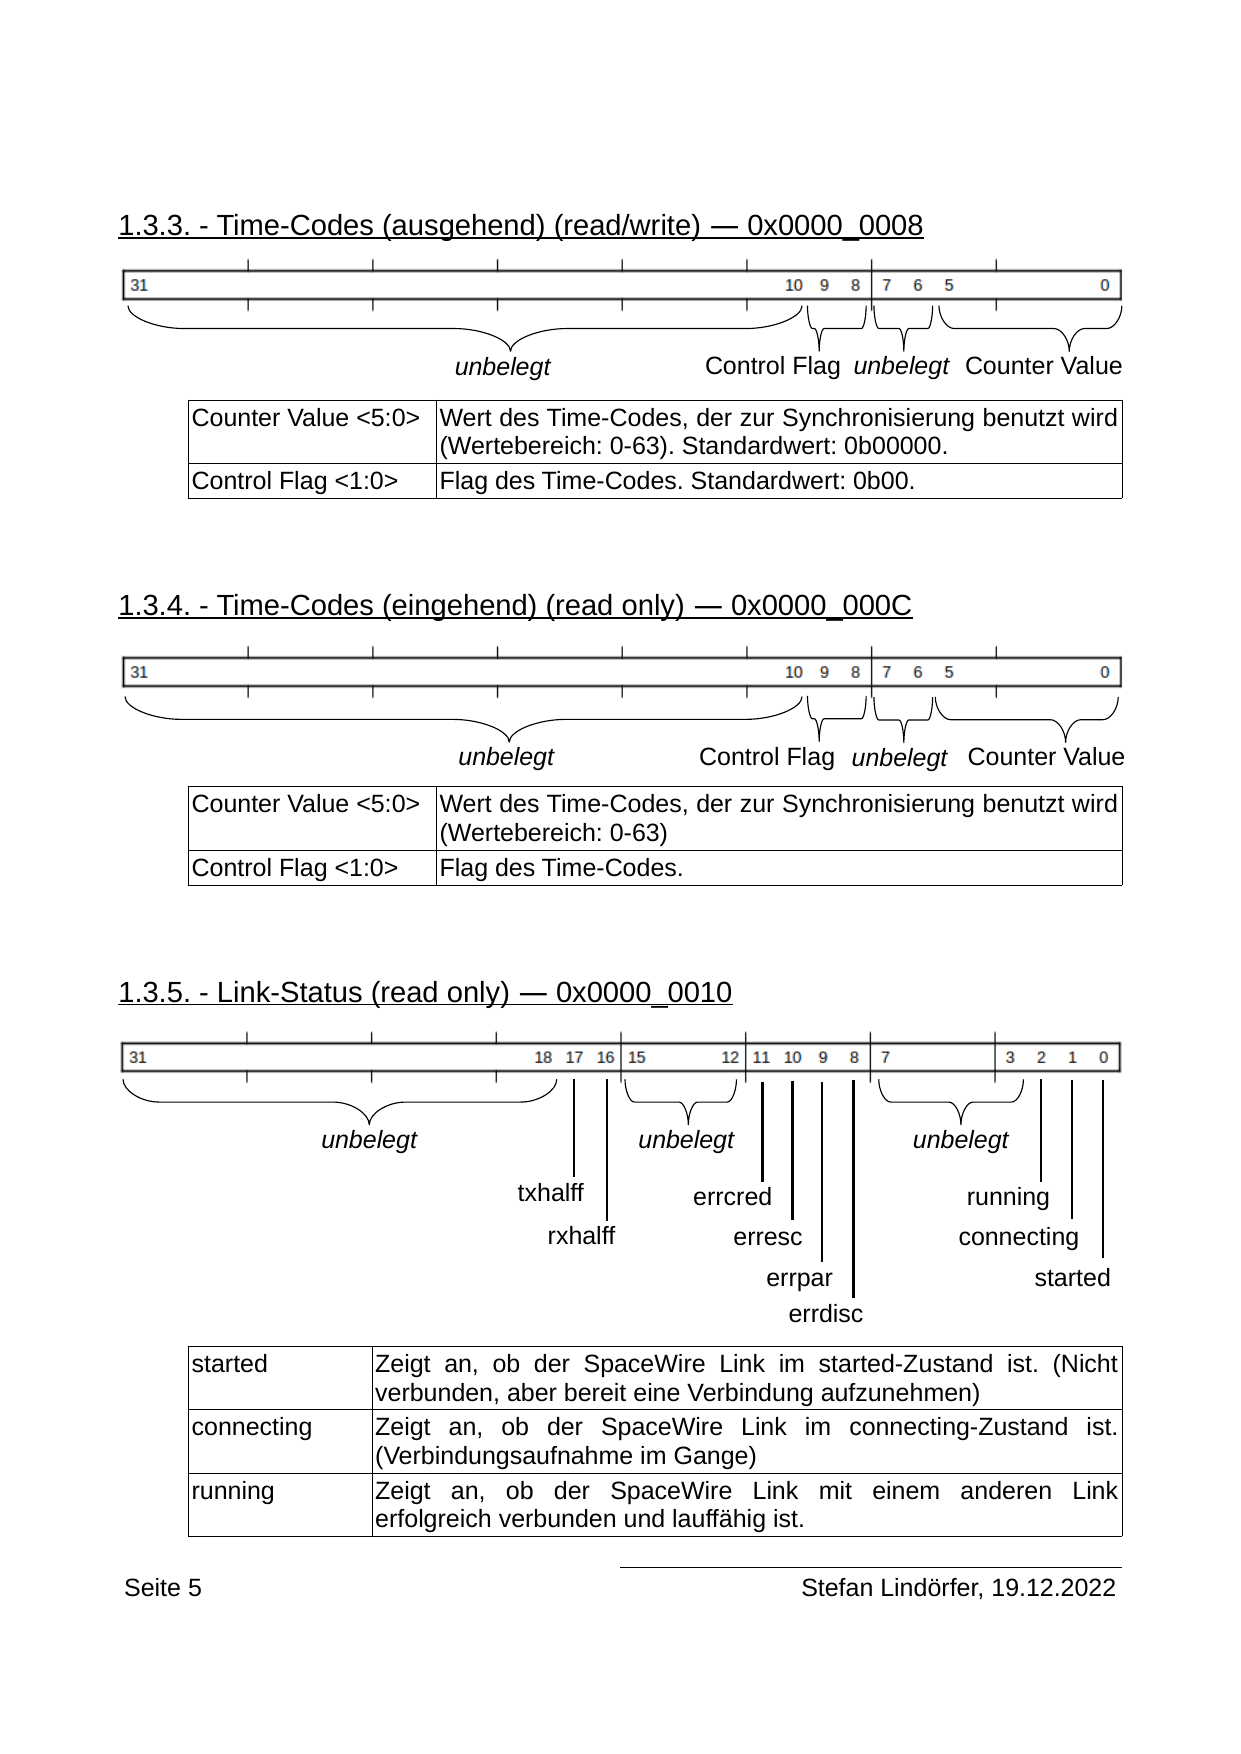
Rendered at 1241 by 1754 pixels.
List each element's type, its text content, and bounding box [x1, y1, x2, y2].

table_cell connecting [189, 1410, 372, 1473]
text 1.3.3. - Time-Codes (ausgehend) (read/write) — 0x0000_0008 [118, 204, 1122, 244]
table_cell Zeigt an, ob der SpaceWire Link im connecting-Zustand ist. (Verbindungsaufnahme im Gange) [373, 1410, 1122, 1473]
table_header Wert des Time-Codes, der zur Synchronisierung benutzt wird (Wertebereich: 0-63) [437, 787, 1122, 850]
table_cell Zeigt an, ob der SpaceWire Link mit einem anderen Link erfolgreich verbunden und lauffähig ist. [373, 1474, 1122, 1536]
table_header Zeigt an, ob der SpaceWire Link im started-Zustand ist. (Nicht verbunden, aber bereit eine Verbindung aufzunehmen) [373, 1347, 1122, 1409]
picture [118, 256, 1123, 314]
table_header Counter Value <5:0> [189, 401, 436, 463]
text 1.3.5. - Link-Status (read only) — 0x0000_0010 [118, 971, 1122, 1011]
picture [118, 1029, 1123, 1087]
table_cell Flag des Time-Codes. Standardwert: 0b00. [437, 464, 1122, 498]
table_header Counter Value <5:0> [189, 787, 436, 850]
table_cell running [189, 1474, 372, 1536]
table_header started [189, 1347, 372, 1409]
table_header Wert des Time-Codes, der zur Synchronisierung benutzt wird (Wertebereich: 0-63). Standardwert: 0b00000. [437, 401, 1122, 463]
table_cell Control Flag <1:0> [189, 464, 436, 498]
text 1.3.4. - Time-Codes (eingehend) (read only) — 0x0000_000C [118, 584, 1122, 624]
table_cell Flag des Time-Codes. [437, 851, 1122, 884]
picture [118, 642, 1123, 701]
table_cell Control Flag <1:0> [189, 851, 436, 884]
